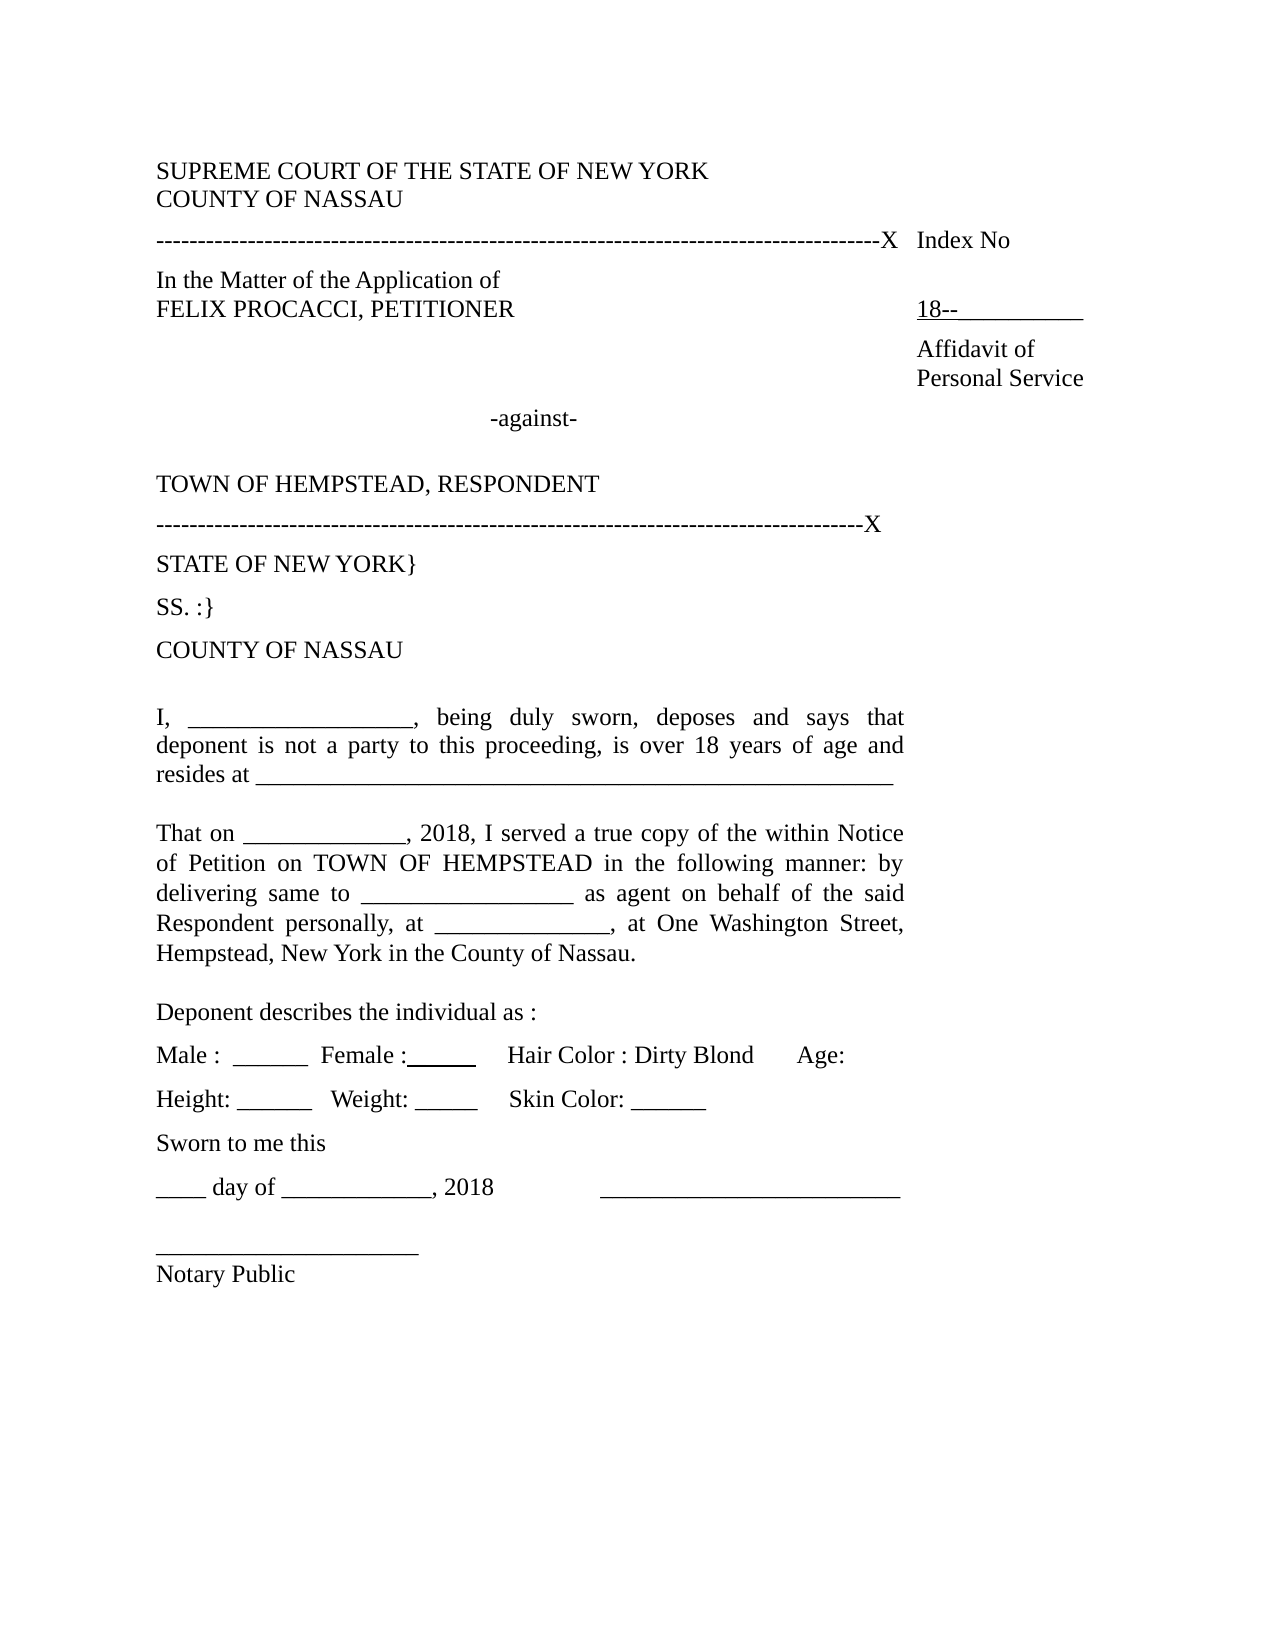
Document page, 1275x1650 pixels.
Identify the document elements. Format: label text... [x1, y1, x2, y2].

table_cell -against- [150, 397, 911, 437]
table_cell 18--__________ [911, 259, 1125, 328]
table_cell [911, 397, 1125, 437]
table_header [911, 150, 1125, 219]
table_cell [911, 437, 1125, 463]
table_cell [150, 670, 911, 696]
table_header SUPREME COURT OF THE STATE OF NEW YORK COUNTY OF NASSAU [150, 150, 911, 219]
table_cell [911, 503, 1125, 543]
table_cell STATE OF NEW YORK} SS. :} COUNTY OF NASSAU [150, 544, 1125, 670]
table_cell [911, 463, 1125, 503]
table_cell Affidavit of Personal Service [911, 328, 1125, 397]
table_cell TOWN OF HEMPSTEAD, RESPONDENT [150, 463, 911, 503]
table_cell [911, 696, 1125, 1293]
table_cell [150, 437, 911, 463]
table_cell ---------------------------------------------------------------------------------------X [150, 219, 911, 259]
table_cell Index No [911, 219, 1125, 259]
table_cell In the Matter of the Application of FELIX PROCACCI, PETITIONER [150, 259, 911, 328]
table_cell -------------------------------------------------------------------------------------X [150, 503, 911, 543]
table_cell I, __________________, being duly sworn, deposes and says that deponent is not a party to this proceeding, is over 18 years of age and resides at ___________________________________________________ That on _____________, 2018, I served a true copy of the within Notice of Petition on TOWN OF HEMPSTEAD in the following manner: by delivering same to _________________ as agent on behalf of the said Respondent personally, at ______________, at One Washington Street, Hempstead, New York in the County of Nassau. Deponent describes the individual as : Male : ______ Female : _ Hair Color : Dirty Blond Age: Height: ______ Weight: _____ Skin Color: ______ Sworn to me this ____ day of ____________, 2018 ________________________ _____________________ Notary Public [150, 696, 911, 1293]
table_cell [911, 670, 1125, 696]
table_cell [150, 328, 911, 397]
